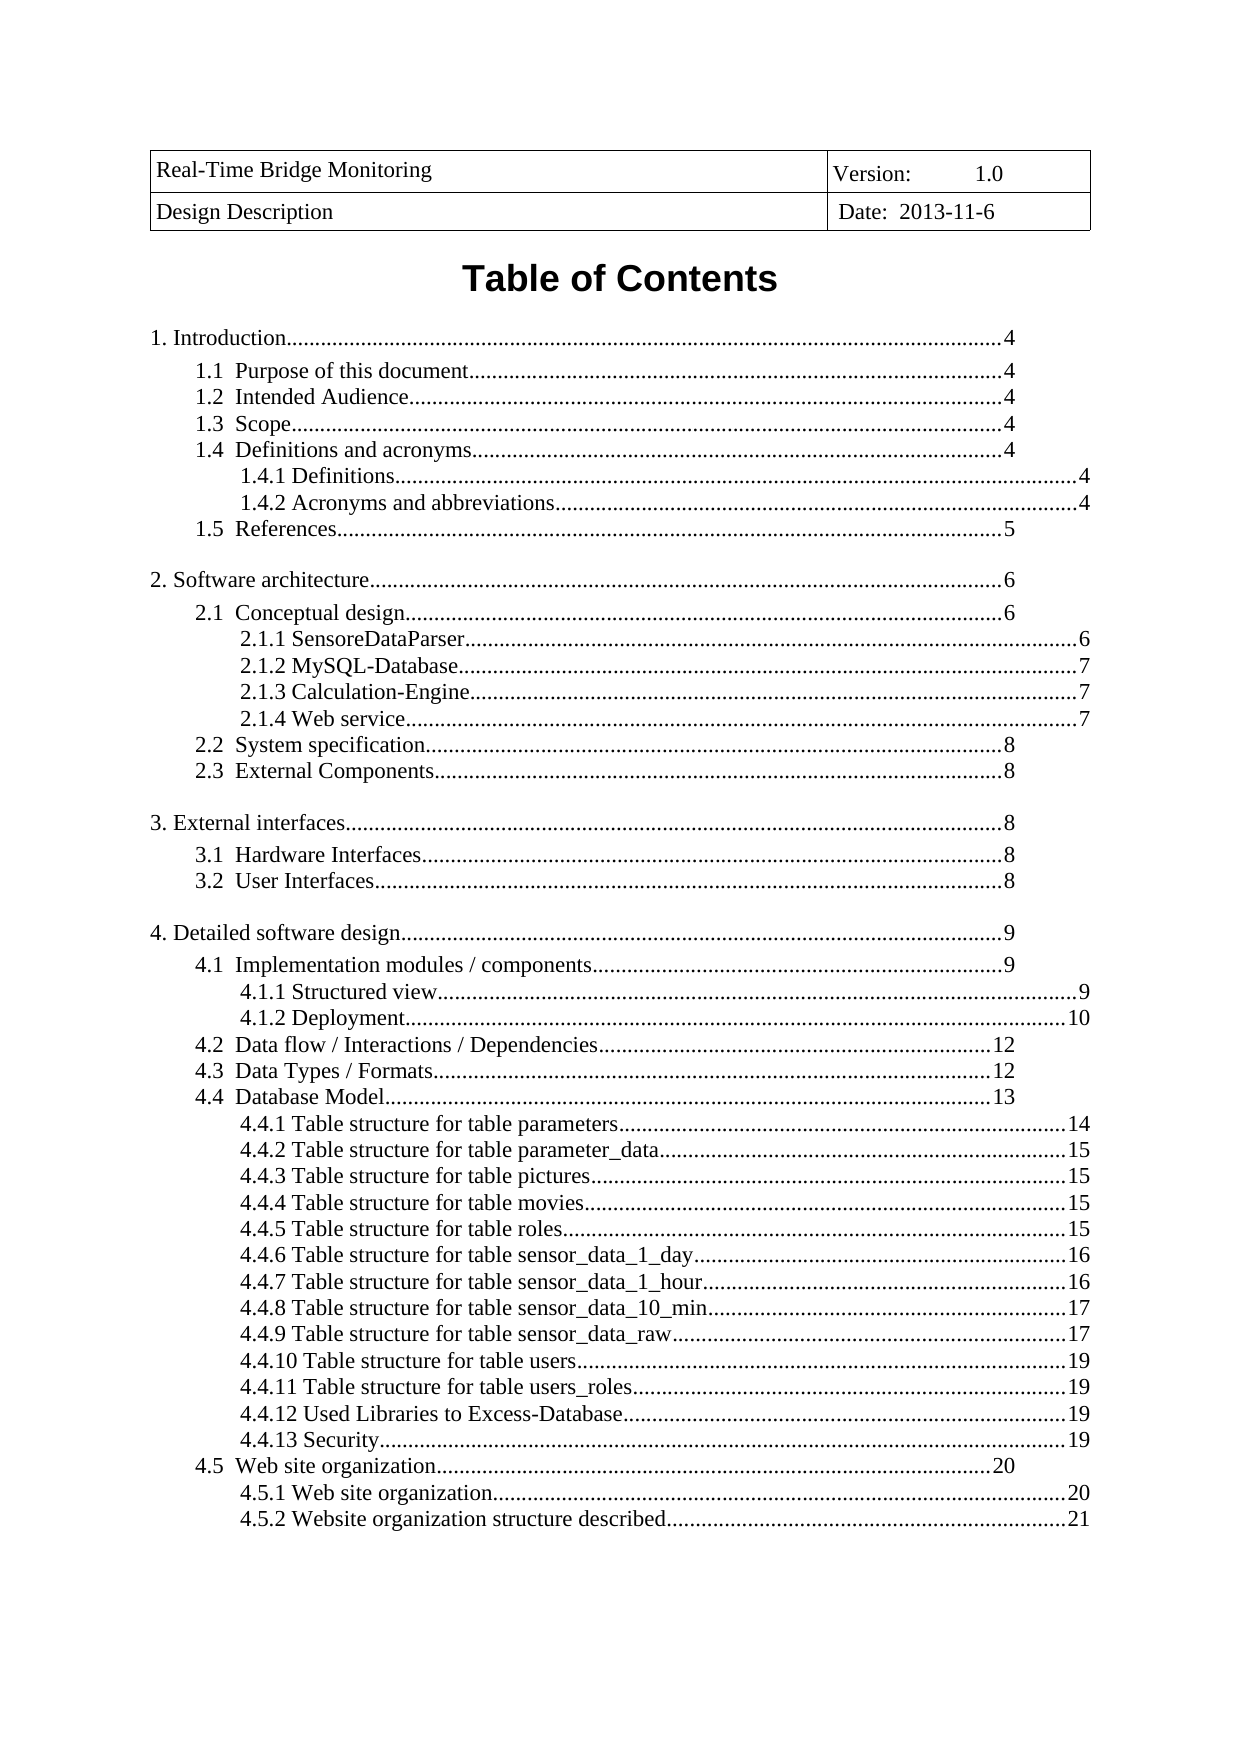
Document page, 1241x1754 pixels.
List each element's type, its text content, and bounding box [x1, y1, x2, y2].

text 4.4.11 Table structure for table users_roles 19 [240, 1373, 1090, 1399]
text 4.1.1 Structured view 9 [240, 978, 1090, 1004]
text 2. Software architecture 6 [150, 567, 1015, 593]
text 4.4.7 Table structure for table sensor_data_1_hour 16 [240, 1268, 1090, 1294]
text 4.4 Database Model 13 [195, 1083, 1015, 1110]
text 2.3 External Components 8 [195, 757, 1015, 784]
text 2.1 Conceptual design 6 [195, 599, 1015, 626]
text 4.4.5 Table structure for table roles 15 [240, 1215, 1090, 1241]
text 4.4.10 Table structure for table users 19 [240, 1347, 1090, 1373]
title Table of Contents [150, 256, 1090, 299]
text 1. Introduction 4 [150, 324, 1015, 351]
text 4.1.2 Deployment 10 [240, 1004, 1090, 1031]
text 4.1 Implementation modules / components 9 [195, 952, 1015, 978]
text 3. External interfaces 8 [150, 809, 1015, 835]
text 1.3 Scope 4 [195, 410, 1015, 436]
text 4.3 Data Types / Formats 12 [195, 1057, 1015, 1083]
text 4. Detailed software design 9 [150, 919, 1015, 945]
text 1.4.1 Definitions 4 [240, 462, 1090, 489]
text 2.2 System specification 8 [195, 731, 1015, 757]
text 4.5.2 Website organization structure described 21 [240, 1505, 1090, 1531]
text 4.5 Web site organization 20 [195, 1452, 1015, 1479]
text 3.1 Hardware Interfaces 8 [195, 841, 1015, 868]
text 4.5.1 Web site organization 20 [240, 1479, 1090, 1505]
text 4.2 Data flow / Interactions / Dependencies 12 [195, 1031, 1015, 1057]
text 4.4.3 Table structure for table pictures 15 [240, 1162, 1090, 1189]
text 1.4 Definitions and acronyms 4 [195, 436, 1015, 462]
text 1.4.2 Acronyms and abbreviations 4 [240, 489, 1090, 515]
text 2.1.3 Calculation-Engine 7 [240, 678, 1090, 704]
text 1.1 Purpose of this document 4 [195, 357, 1015, 383]
text 1.2 Intended Audience 4 [195, 383, 1015, 410]
text 4.4.4 Table structure for table movies 15 [240, 1189, 1090, 1215]
text 4.4.6 Table structure for table sensor_data_1_day 16 [240, 1241, 1090, 1268]
text 2.1.1 SensoreDataParser 6 [240, 626, 1090, 652]
text 2.1.4 Web service 7 [240, 704, 1090, 731]
text 4.4.9 Table structure for table sensor_data_raw 17 [240, 1321, 1090, 1347]
text 2.1.2 MySQL-Database 7 [240, 652, 1090, 678]
text 4.4.12 Used Libraries to Excess-Database 19 [240, 1399, 1090, 1426]
text 3.2 User Interfaces 8 [195, 868, 1015, 894]
text 4.4.2 Table structure for table parameter_data 15 [240, 1136, 1090, 1162]
text 4.4.1 Table structure for table parameters 14 [240, 1110, 1090, 1136]
text 4.4.13 Security 19 [240, 1426, 1090, 1452]
text 4.4.8 Table structure for table sensor_data_10_min 17 [240, 1294, 1090, 1321]
text 1.5 References 5 [195, 515, 1015, 542]
